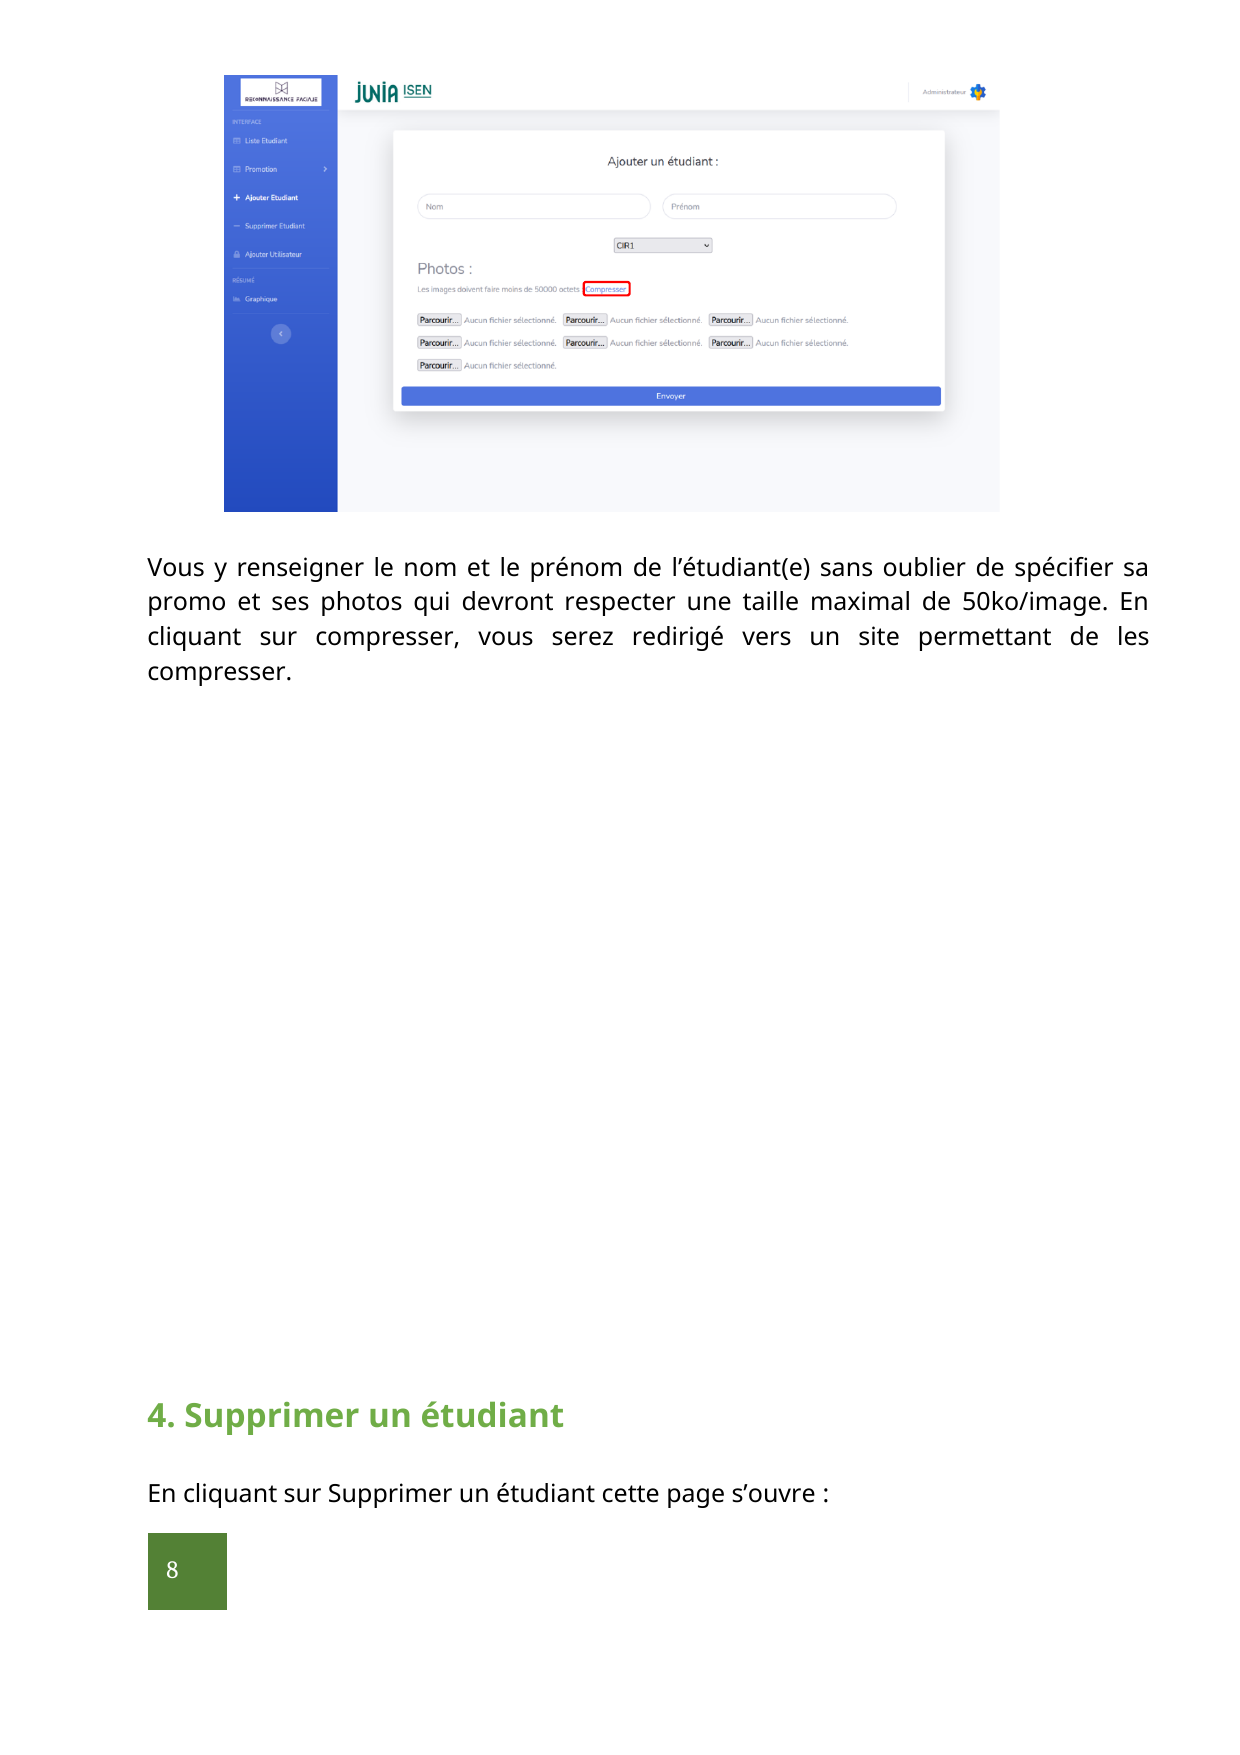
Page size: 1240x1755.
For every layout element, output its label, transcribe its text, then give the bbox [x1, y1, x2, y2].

subtitle 4. Supprimer un étudiant [147, 1392, 1151, 1438]
text En cliquant sur Supprimer un étudiant cette page s’ouvre : [147, 1475, 1151, 1509]
text Vous y renseigner le nom et le prénom de l’étudiant(e) sans oublier de spécifier sa promo et ses photos qui devront respecter une taille maximal de 50ko/image. En cliquant sur compresser, vous serez redirigé vers un site permettant de les compresser. [147, 549, 1151, 687]
